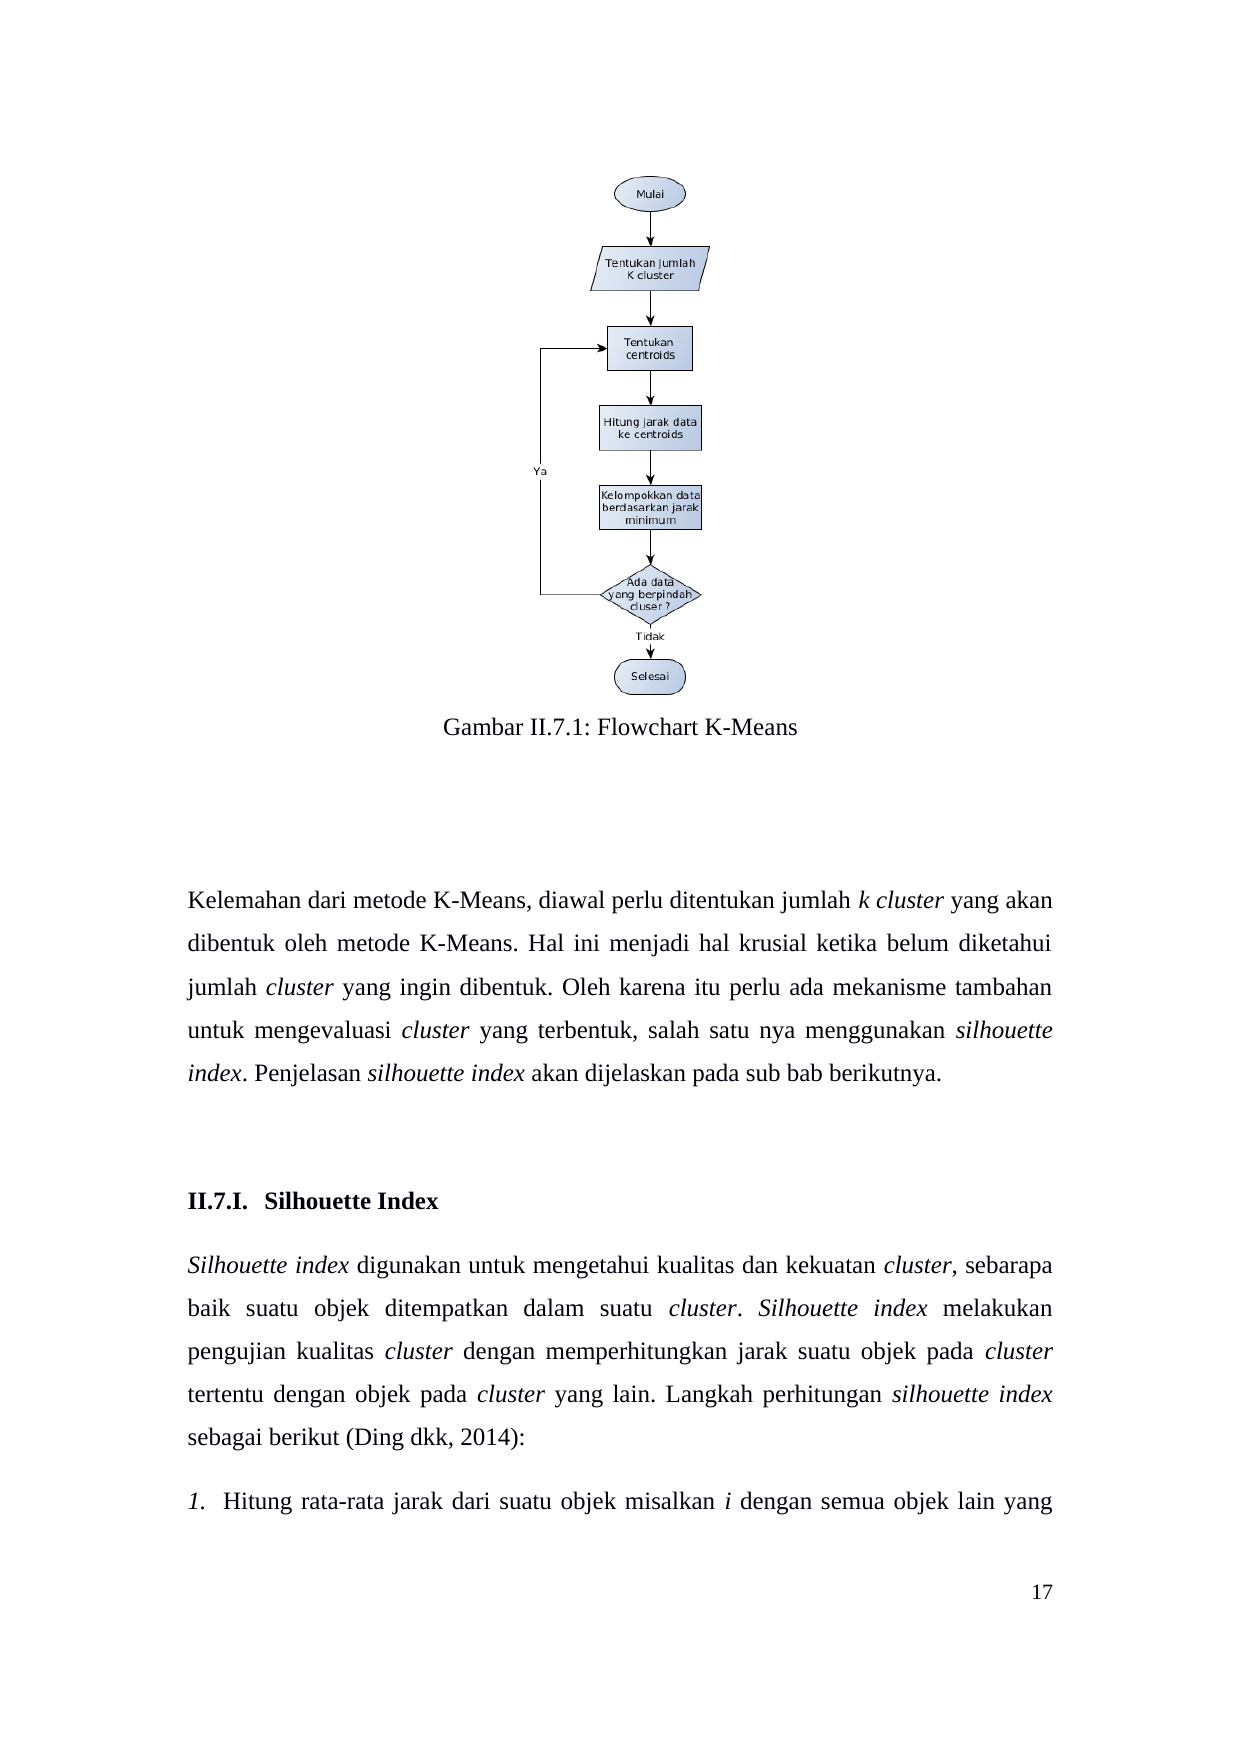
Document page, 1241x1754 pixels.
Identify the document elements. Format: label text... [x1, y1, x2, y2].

subtitle Silhouette Index [187, 1186, 1053, 1214]
text Gambar II.7.1: Flowchart K-Means [419, 162, 821, 741]
text Kelemahan dari metode K-Means, diawal perlu ditentukan jumlah k cluster yang akan dibentuk oleh metode K-Means. Hal ini menjadi hal krusial ketika belum diketahui jumlah cluster yang ingin dibentuk. Oleh karena itu perlu ada mekanisme tambahan untuk mengevaluasi cluster yang terbentuk, salah satu nya menggunakan silhouette index. Penjelasan silhouette index akan dijelaskan pada sub bab berikutnya. [187, 885, 1053, 1087]
picture [518, 162, 723, 708]
list Hitung rata-rata jarak dari suatu objek misalkan i dengan semua objek lain yang [187, 1486, 1053, 1515]
text Silhouette index digunakan untuk mengetahui kualitas dan kekuatan cluster, sebarapa baik suatu objek ditempatkan dalam suatu cluster. Silhouette index melakukan pengujian kualitas cluster dengan memperhitungkan jarak suatu objek pada cluster tertentu dengan objek pada cluster yang lain. Langkah perhitungan silhouette index sebagai berikut (Ding dkk, 2014): [187, 1250, 1053, 1451]
